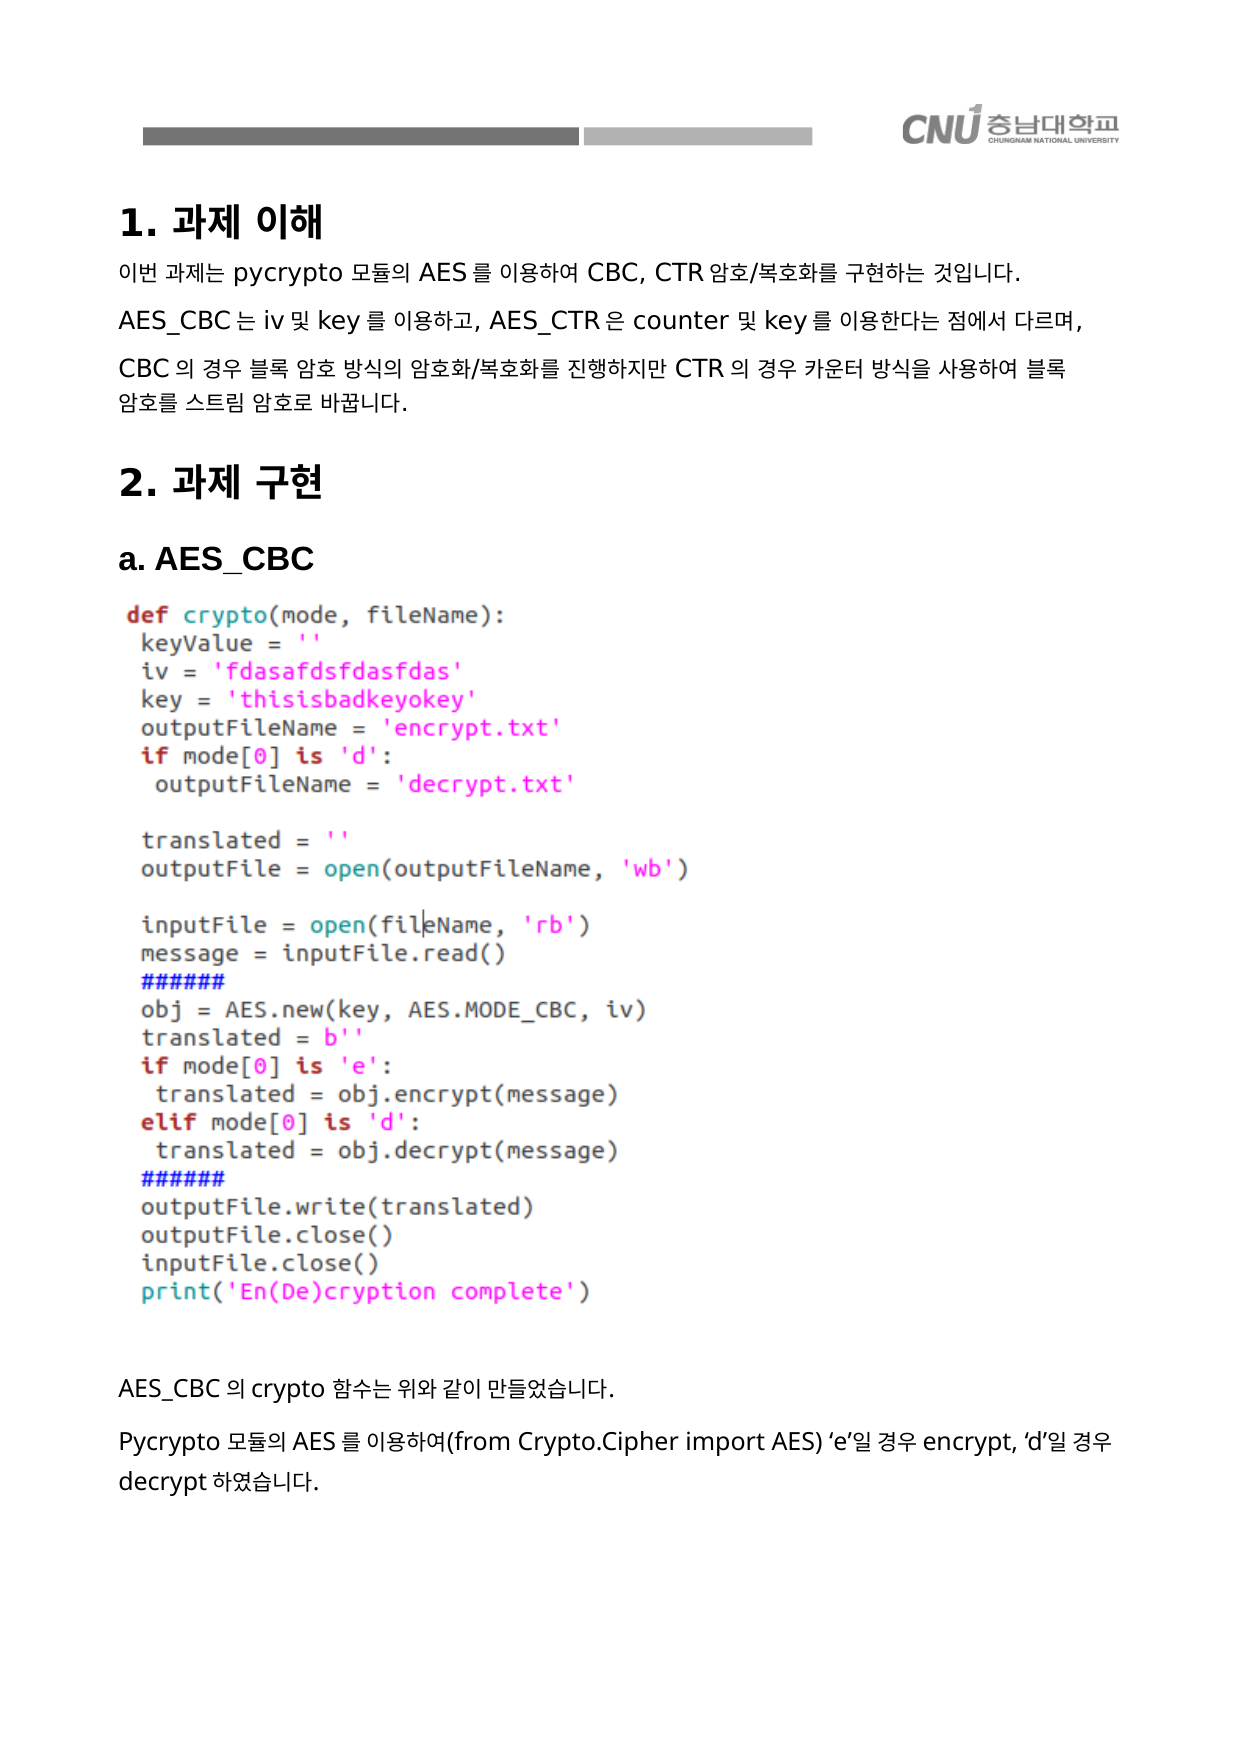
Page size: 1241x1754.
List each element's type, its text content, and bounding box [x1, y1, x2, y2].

text Pycrypto 모듈의 AES를 이용하여(from Crypto.Cipher import AES) ‘e’일 경우 encrypt, ‘d’일 경우 decrypt하였습니다. [118, 1424, 1122, 1497]
text CBC의 경우 블록 암호 방식의 암호화/복호화를 진행하지만 CTR의 경우 카운터 방식을 사용하여 블록 암호를 스트림 암호로 바꿉니다. [118, 354, 1122, 417]
subtitle 1. 과제 이해 [118, 201, 1122, 246]
subtitle 2. 과제 구현 [118, 461, 1122, 505]
picture [124, 581, 817, 1312]
text AES_CBC의 crypto 함수는 위와 같이 만들었습니다. [118, 1370, 1122, 1404]
text AES_CBC는 iv및 key를 이용하고, AES_CTR은 counter 및 key를 이용한다는 점에서 다르며, [118, 306, 1122, 335]
text 이번 과제는 pycrypto 모듈의 AES를 이용하여 CBC, CTR암호/복호화를 구현하는 것입니다. [118, 258, 1122, 287]
subtitle a. AES_CBC [118, 538, 1122, 577]
picture [902, 103, 1121, 145]
